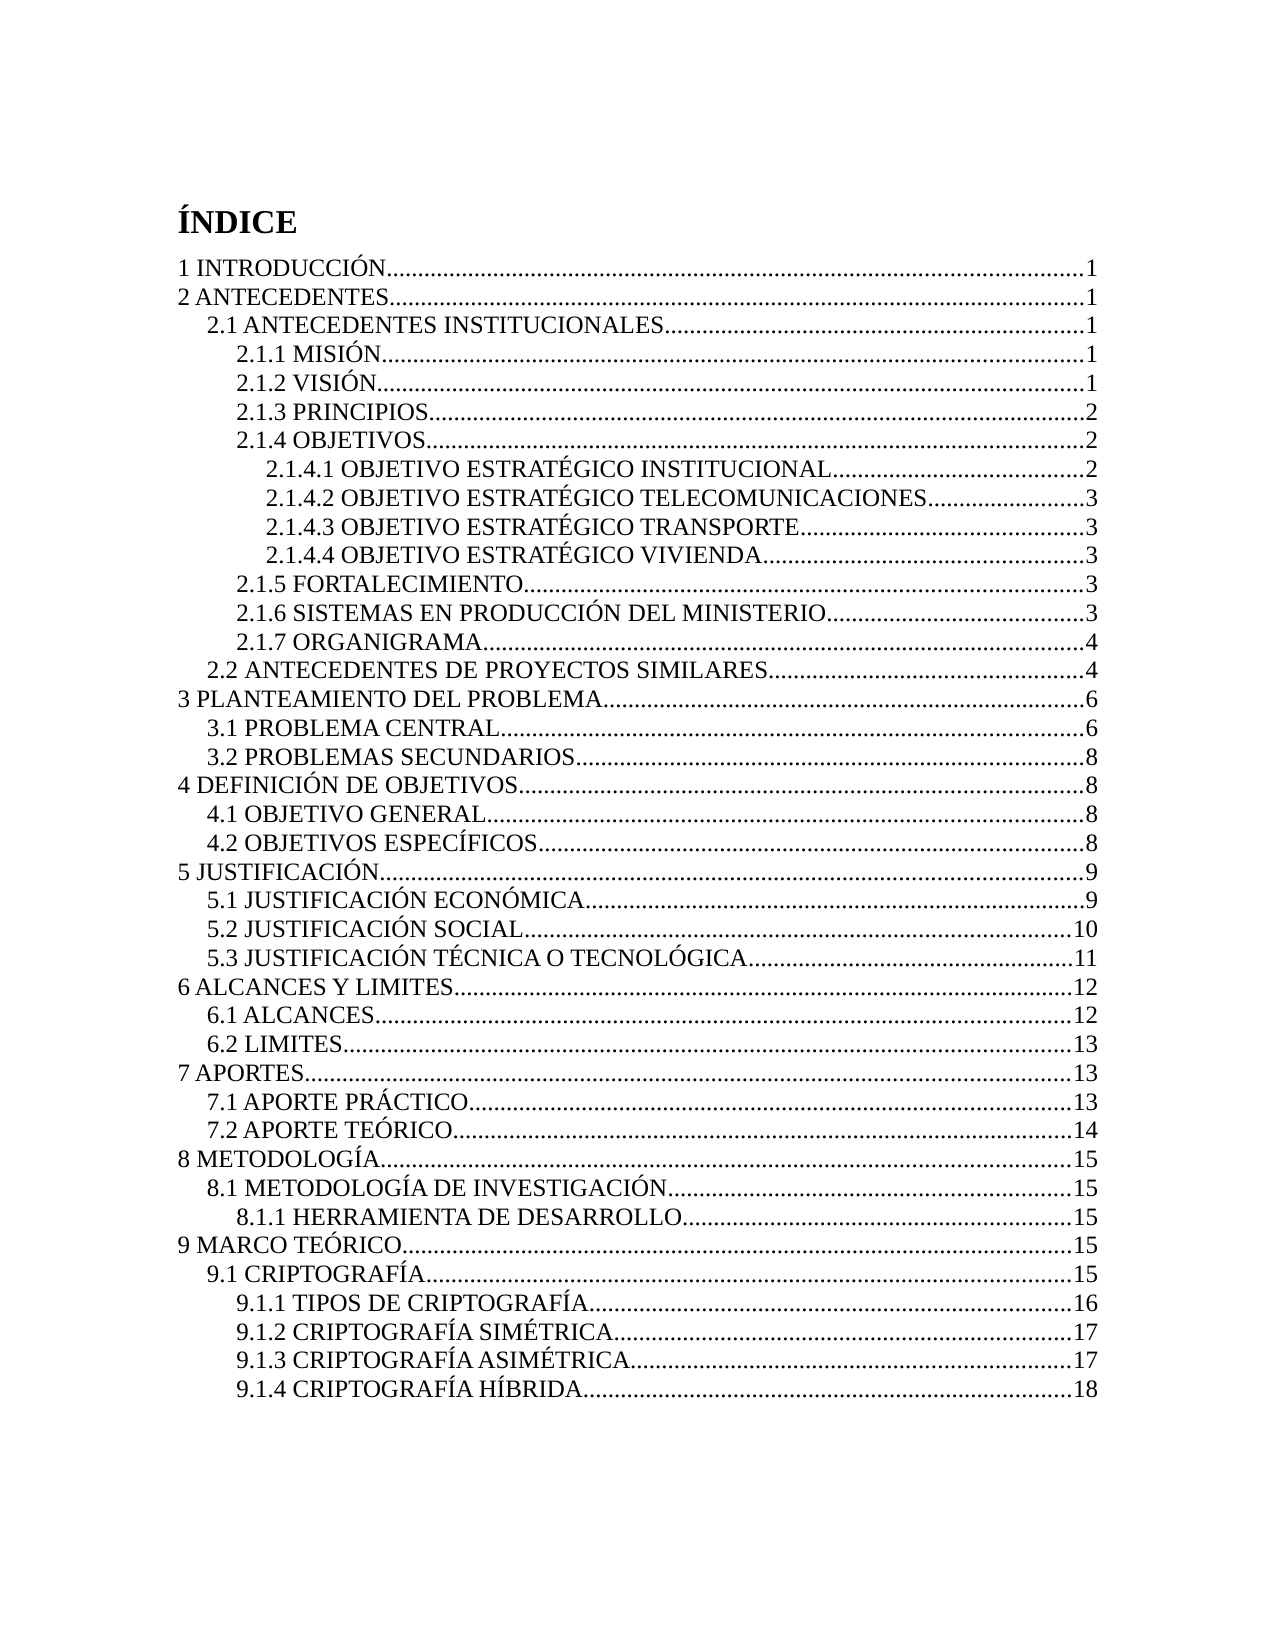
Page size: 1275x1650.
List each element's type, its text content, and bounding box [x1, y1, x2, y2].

text 7 APORTES 13 [177, 1058, 1098, 1087]
text 9.1.1 TIPOS DE CRIPTOGRAFÍA 16 [236, 1288, 1098, 1317]
text 4 DEFINICIÓN DE OBJETIVOS 8 [177, 771, 1098, 799]
text 6.2 LIMITES 13 [207, 1029, 1098, 1058]
text 9 MARCO TEÓRICO 15 [177, 1231, 1098, 1259]
text 2.1.7 ORGANIGRAMA 4 [236, 627, 1098, 656]
text 4.1 OBJETIVO GENERAL 8 [207, 799, 1098, 828]
text 8 METODOLOGÍA 15 [177, 1144, 1098, 1173]
text 5.1 JUSTIFICACIÓN ECONÓMICA 9 [207, 886, 1098, 914]
text 2.1.6 SISTEMAS EN PRODUCCIÓN DEL MINISTERIO 3 [236, 598, 1098, 627]
text 4.2 OBJETIVOS ESPECÍFICOS 8 [207, 828, 1098, 857]
text 6.1 ALCANCES 12 [207, 1001, 1098, 1029]
text 5.3 JUSTIFICACIÓN TÉCNICA O TECNOLÓGICA 11 [207, 943, 1098, 972]
text 9.1.4 CRIPTOGRAFÍA HÍBRIDA 18 [236, 1374, 1098, 1403]
text 3.1 PROBLEMA CENTRAL 6 [207, 713, 1098, 742]
text 6 ALCANCES Y LIMITES 12 [177, 972, 1098, 1001]
text 3.2 PROBLEMAS SECUNDARIOS 8 [207, 742, 1098, 771]
text 2.2 ANTECEDENTES DE PROYECTOS SIMILARES 4 [207, 656, 1098, 684]
text 9.1 CRIPTOGRAFÍA 15 [207, 1259, 1098, 1288]
text 2.1.3 PRINCIPIOS 2 [236, 397, 1098, 426]
text 5 JUSTIFICACIÓN 9 [177, 857, 1098, 886]
text 8.1 METODOLOGÍA DE INVESTIGACIÓN 15 [207, 1173, 1098, 1202]
text 2.1.4.2 OBJETIVO ESTRATÉGICO TELECOMUNICACIONES 3 [266, 483, 1098, 512]
text 2.1 ANTECEDENTES INSTITUCIONALES 1 [207, 311, 1098, 339]
text 5.2 JUSTIFICACIÓN SOCIAL 10 [207, 914, 1098, 943]
text 7.2 APORTE TEÓRICO 14 [207, 1116, 1098, 1144]
text 2.1.4.1 OBJETIVO ESTRATÉGICO INSTITUCIONAL 2 [266, 454, 1098, 483]
text 2.1.4.4 OBJETIVO ESTRATÉGICO VIVIENDA 3 [266, 541, 1098, 569]
text 2.1.4 OBJETIVOS 2 [236, 426, 1098, 454]
text 3 PLANTEAMIENTO DEL PROBLEMA 6 [177, 684, 1098, 713]
text 2 ANTECEDENTES 1 [177, 282, 1098, 311]
text 9.1.2 CRIPTOGRAFÍA SIMÉTRICA 17 [236, 1317, 1098, 1346]
text 1 INTRODUCCIÓN 1 [177, 253, 1098, 282]
text 7.1 APORTE PRÁCTICO 13 [207, 1087, 1098, 1116]
text 2.1.4.3 OBJETIVO ESTRATÉGICO TRANSPORTE 3 [266, 512, 1098, 541]
text 8.1.1 HERRAMIENTA DE DESARROLLO 15 [236, 1202, 1098, 1231]
subtitle ÍNDICE [177, 202, 1098, 241]
text 9.1.3 CRIPTOGRAFÍA ASIMÉTRICA 17 [236, 1346, 1098, 1374]
text 2.1.5 FORTALECIMIENTO 3 [236, 569, 1098, 598]
text 2.1.1 MISIÓN 1 [236, 339, 1098, 368]
text 2.1.2 VISIÓN 1 [236, 368, 1098, 397]
